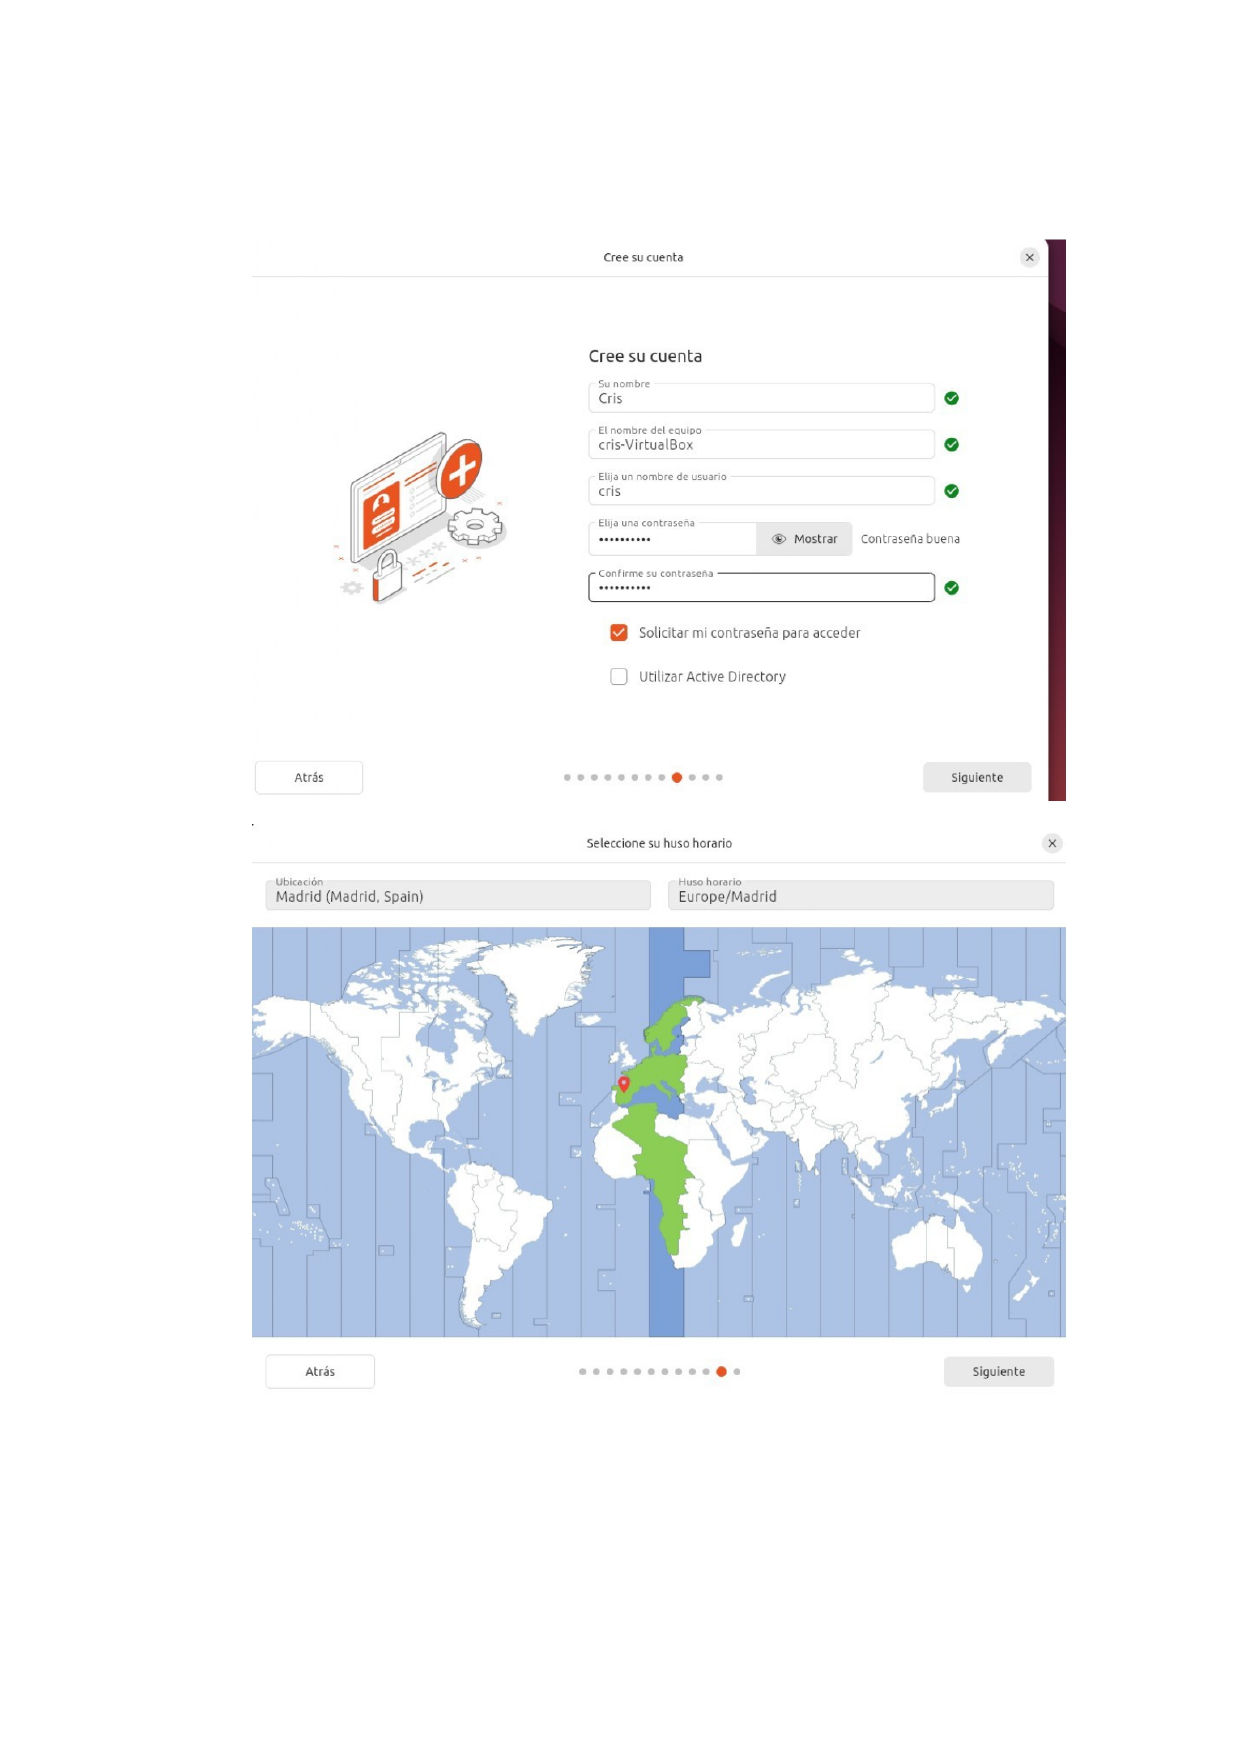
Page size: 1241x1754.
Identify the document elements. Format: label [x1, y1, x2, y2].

picture [156, 121, 1161, 1540]
